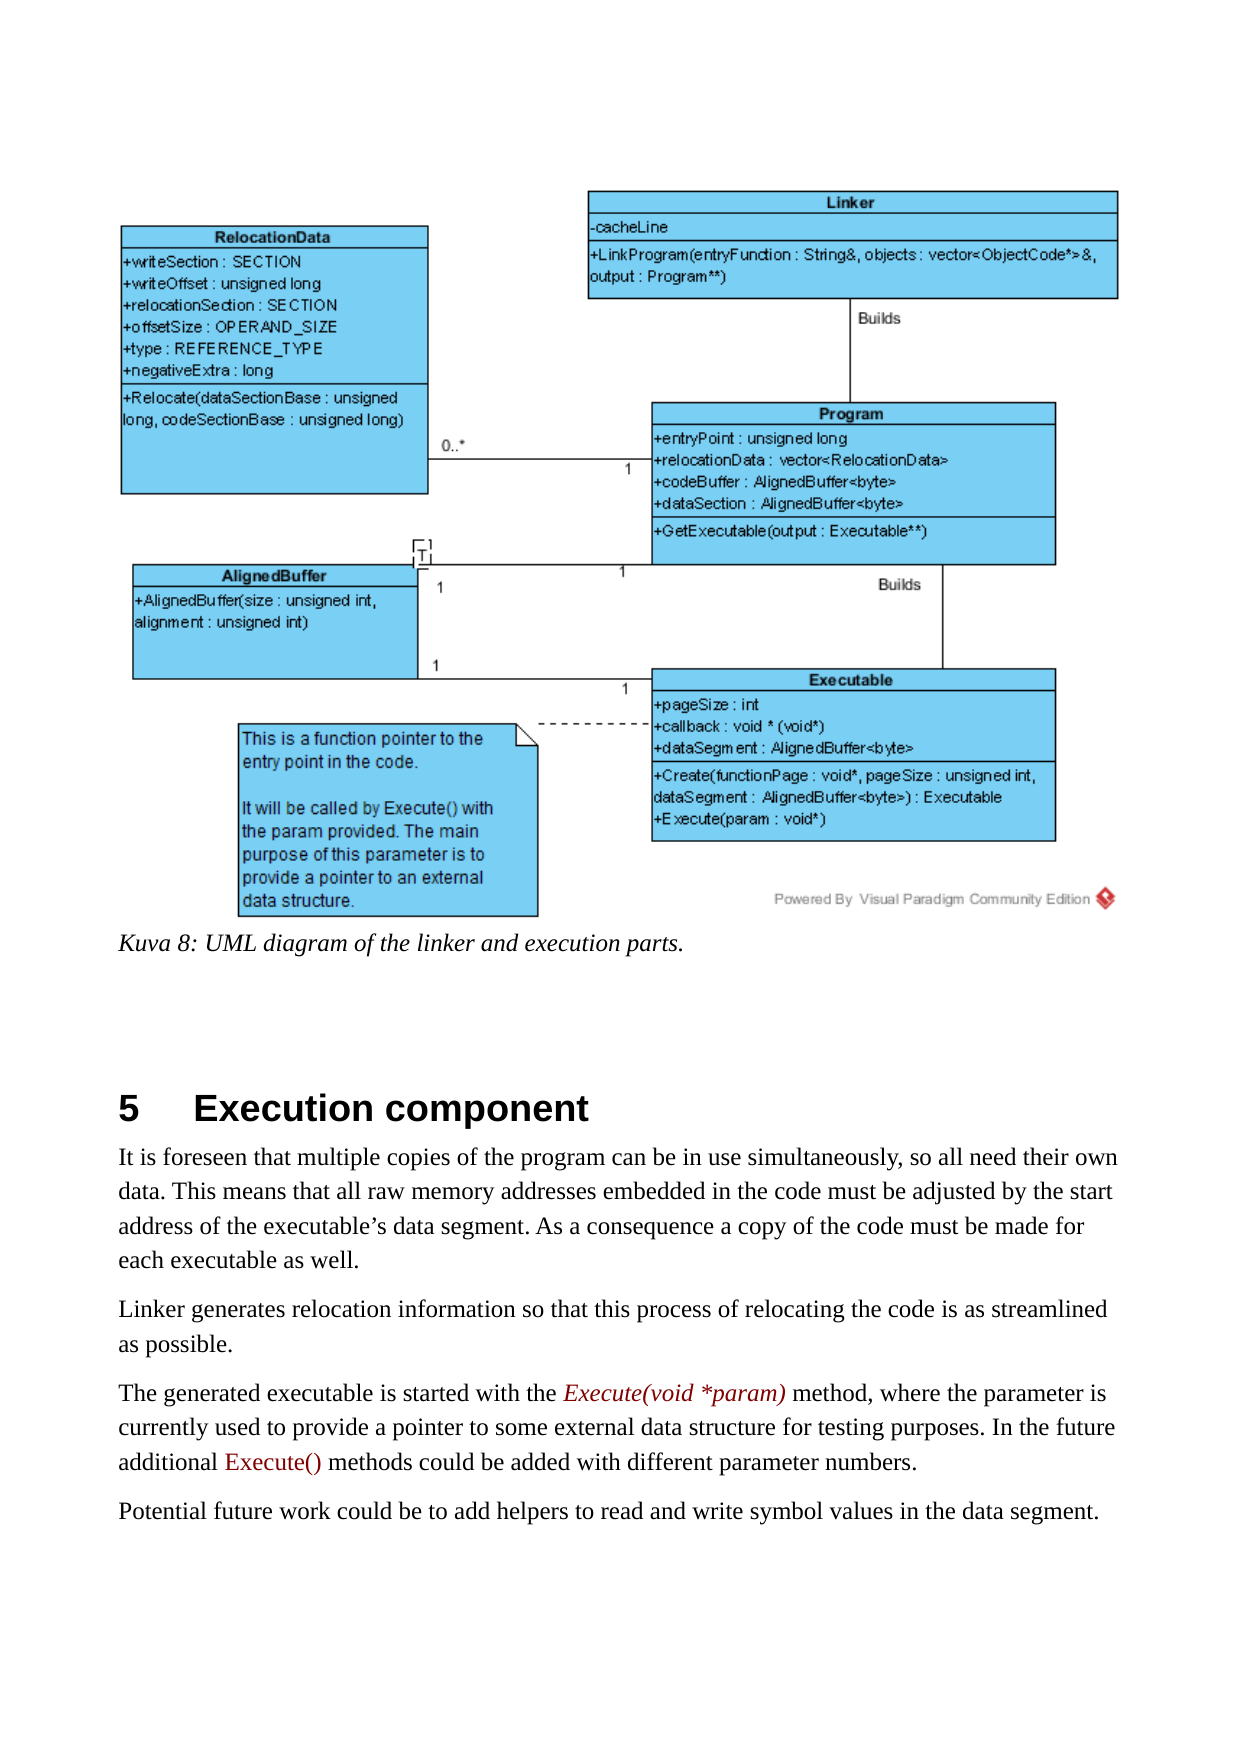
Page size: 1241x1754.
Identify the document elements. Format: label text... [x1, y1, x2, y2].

text Kuva 8: UML diagram of the linker and execution parts. [118, 923, 1122, 957]
text The generated executable is started with the Execute(void *param) method, where the parameter is currently used to provide a pointer to some external data structure for testing purposes. In the future additional Execute() methods could be added with different parameter numbers. [118, 1378, 1122, 1476]
text Potential future work could be to add helpers to read and write symbol values in the data segment. [118, 1496, 1122, 1524]
subtitle Execution component [118, 1086, 1122, 1129]
text It is foreseen that multiple copies of the program can be in use simultaneously, so all need their own data. This means that all raw memory addresses embedded in the code must be adjusted by the start address of the executable’s data segment. As a consequence a copy of the code must be made for each executable as well. [118, 1142, 1122, 1274]
picture [118, 188, 1123, 923]
text Linker generates relocation information so that this process of relocating the code is as streamlined as possible. [118, 1294, 1122, 1357]
